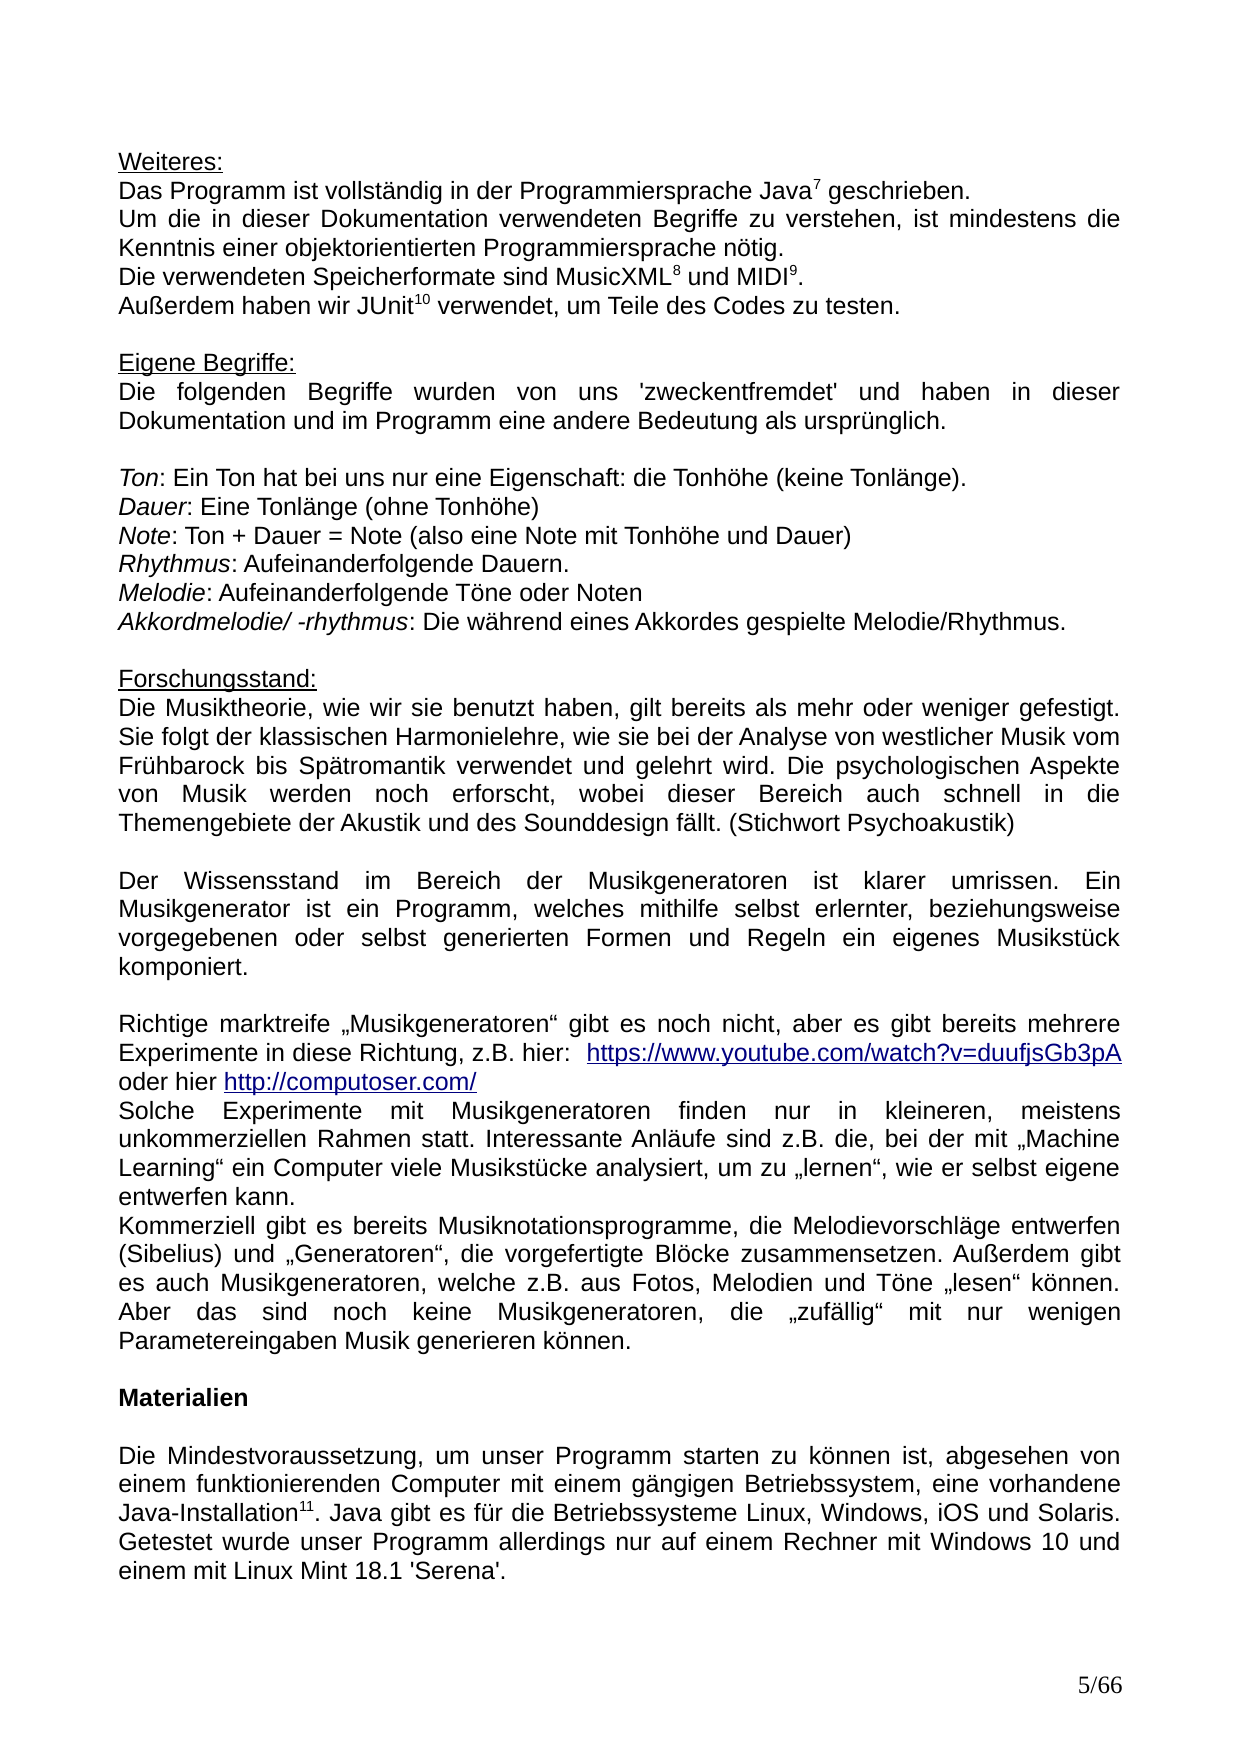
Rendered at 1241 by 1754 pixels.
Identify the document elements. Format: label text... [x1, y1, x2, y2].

text Melodie: Aufeinanderfolgende Töne oder Noten [118, 578, 1122, 607]
text Weiteres: [118, 147, 1122, 176]
text Die Mindestvoraussetzung, um unser Programm starten zu können ist, abgesehen von einem funktionierenden Computer mit einem gängigen Betriebssystem, eine vorhandene Java-Installation11. Java gibt es für die Betriebssysteme Linux, Windows, iOS und Solaris. Getestet wurde unser Programm allerdings nur auf einem Rechner mit Windows 10 und einem mit Linux Mint 18.1 'Serena'. [118, 1441, 1122, 1584]
text Ton: Ein Ton hat bei uns nur eine Eigenschaft: die Tonhöhe (keine Tonlänge). [118, 463, 1122, 492]
text Um die in dieser Dokumentation verwendeten Begriffe zu verstehen, ist mindestens die Kenntnis einer objektorientierten Programmiersprache nötig. [118, 204, 1122, 262]
text Forschungsstand: [118, 664, 1122, 693]
text Richtige marktreife „Musikgeneratoren“ gibt es noch nicht, aber es gibt bereits mehrere Experimente in diese Richtung, z.B. hier: https://www.youtube.com/watch?v=duufjsGb3pA oder hier http://computoser.com/ [118, 1009, 1122, 1096]
text Die folgenden Begriffe wurden von uns 'zweckentfremdet' und haben in dieser Dokumentation und im Programm eine andere Bedeutung als ursprünglich. [118, 377, 1122, 434]
text Die verwendeten Speicherformate sind MusicXML8 und MIDI9. [118, 262, 1122, 291]
text Solche Experimente mit Musikgeneratoren finden nur in kleineren, meistens unkommerziellen Rahmen statt. Interessante Anläufe sind z.B. die, bei der mit „Machine Learning“ ein Computer viele Musikstücke analysiert, um zu „lernen“, wie er selbst eigene entwerfen kann. [118, 1096, 1122, 1211]
text Außerdem haben wir JUnit10 verwendet, um Teile des Codes zu testen. [118, 291, 1122, 319]
text Der Wissensstand im Bereich der Musikgeneratoren ist klarer umrissen. Ein Musikgenerator ist ein Programm, welches mithilfe selbst erlernter, beziehungsweise vorgegebenen oder selbst generierten Formen und Regeln ein eigenes Musikstück komponiert. [118, 866, 1122, 981]
text Dauer: Eine Tonlänge (ohne Tonhöhe) [118, 492, 1122, 521]
text Materialien [118, 1383, 1122, 1412]
text Eigene Begriffe: [118, 348, 1122, 377]
text Note: Ton + Dauer = Note (also eine Note mit Tonhöhe und Dauer) [118, 521, 1122, 549]
text Die Musiktheorie, wie wir sie benutzt haben, gilt bereits als mehr oder weniger gefestigt. Sie folgt der klassischen Harmonielehre, wie sie bei der Analyse von westlicher Musik vom Frühbarock bis Spätromantik verwendet und gelehrt wird. Die psychologischen Aspekte von Musik werden noch erforscht, wobei dieser Bereich auch schnell in die Themengebiete der Akustik und des Sounddesign fällt. (Stichwort Psychoakustik) [118, 693, 1122, 837]
text Das Programm ist vollständig in der Programmiersprache Java7 geschrieben. [118, 176, 1122, 204]
text Rhythmus: Aufeinanderfolgende Dauern. [118, 549, 1122, 578]
text Kommerziell gibt es bereits Musiknotationsprogramme, die Melodievorschläge entwerfen (Sibelius) und „Generatoren“, die vorgefertigte Blöcke zusammensetzen. Außerdem gibt es auch Musikgeneratoren, welche z.B. aus Fotos, Melodien und Töne „lesen“ können. Aber das sind noch keine Musikgeneratoren, die „zufällig“ mit nur wenigen Parametereingaben Musik generieren können. [118, 1211, 1122, 1354]
text Akkordmelodie/ -rhythmus: Die während eines Akkordes gespielte Melodie/Rhythmus. [118, 607, 1122, 636]
